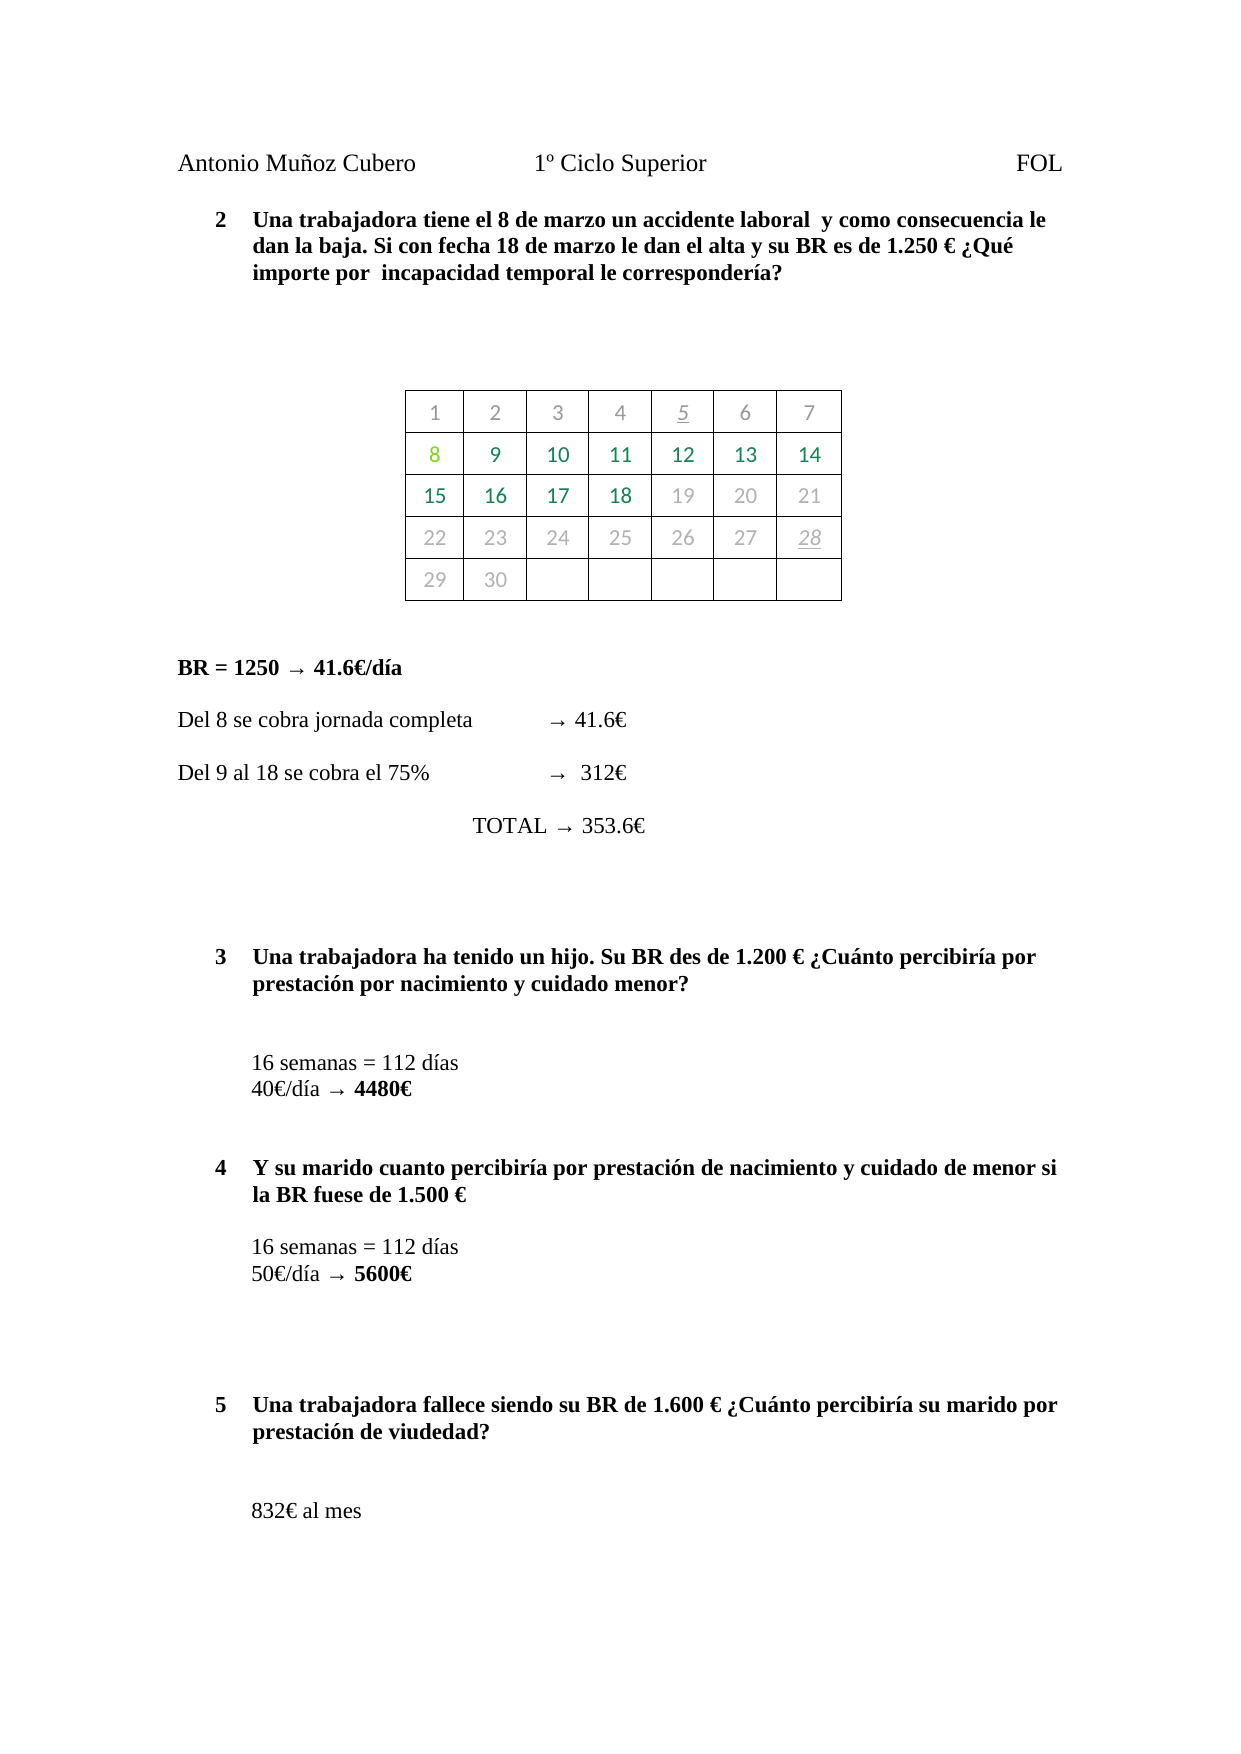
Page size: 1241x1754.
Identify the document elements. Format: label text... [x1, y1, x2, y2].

table_cell 9 [464, 433, 526, 474]
text 16 semanas = 112 días [177, 1049, 1063, 1075]
table_cell [527, 559, 588, 600]
table_cell 8 [406, 433, 463, 474]
table_cell 19 [652, 475, 713, 516]
text 832€ al mes [177, 1497, 1063, 1523]
text 50€/día → 5600€ [177, 1260, 1063, 1286]
table_cell [652, 559, 713, 600]
table_cell 17 [527, 475, 588, 516]
table_cell 27 [714, 517, 776, 558]
table_cell 26 [652, 517, 713, 558]
table_cell 22 [406, 517, 463, 558]
list Una trabajadora fallece siendo su BR de 1.600 € ¿Cuánto percibiría su marido por prestación de viudedad? [215, 1391, 1063, 1444]
table_cell 18 [589, 475, 651, 516]
table_cell [777, 559, 841, 600]
table_header 7 [777, 391, 841, 432]
list Una trabajadora tiene el 8 de marzo un accidente laboral y como consecuencia le dan la baja. Si con fecha 18 de marzo le dan el alta y su BR es de 1.250 € ¿Qué importe por incapacidad temporal le correspondería? [215, 206, 1063, 285]
table_cell 21 [777, 475, 841, 516]
list Y su marido cuanto percibiría por prestación de nacimiento y cuidado de menor si la BR fuese de 1.500 € [215, 1154, 1063, 1207]
table_cell 30 [464, 559, 526, 600]
table_cell 12 [652, 433, 713, 474]
table_cell 11 [589, 433, 651, 474]
text 16 semanas = 112 días [177, 1233, 1063, 1260]
table_header 1 [406, 391, 463, 432]
table_cell 10 [527, 433, 588, 474]
table_header 2 [464, 391, 526, 432]
table_header 4 [589, 391, 651, 432]
table_header 3 [527, 391, 588, 432]
table_cell 14 [777, 433, 841, 474]
text Del 9 al 18 se cobra el 75% → 312€ [177, 759, 1063, 785]
table_cell 15 [406, 475, 463, 516]
table_cell 28 [777, 517, 841, 558]
text BR = 1250 → 41.6€/día [177, 653, 1063, 680]
table_header 5 [652, 391, 713, 432]
text Del 8 se cobra jornada completa → 41.6€ [177, 706, 1063, 733]
text 40€/día → 4480€ [177, 1075, 1063, 1102]
table_header 6 [714, 391, 776, 432]
table_cell 29 [406, 559, 463, 600]
text TOTAL → 353.6€ [177, 812, 1063, 838]
table_cell 25 [589, 517, 651, 558]
list Una trabajadora ha tenido un hijo. Su BR des de 1.200 € ¿Cuánto percibiría por prestación por nacimiento y cuidado menor? [215, 943, 1063, 996]
table_cell 24 [527, 517, 588, 558]
table_cell 23 [464, 517, 526, 558]
table_cell [589, 559, 651, 600]
table_cell 13 [714, 433, 776, 474]
table_cell 16 [464, 475, 526, 516]
table_cell [714, 559, 776, 600]
table_cell 20 [714, 475, 776, 516]
